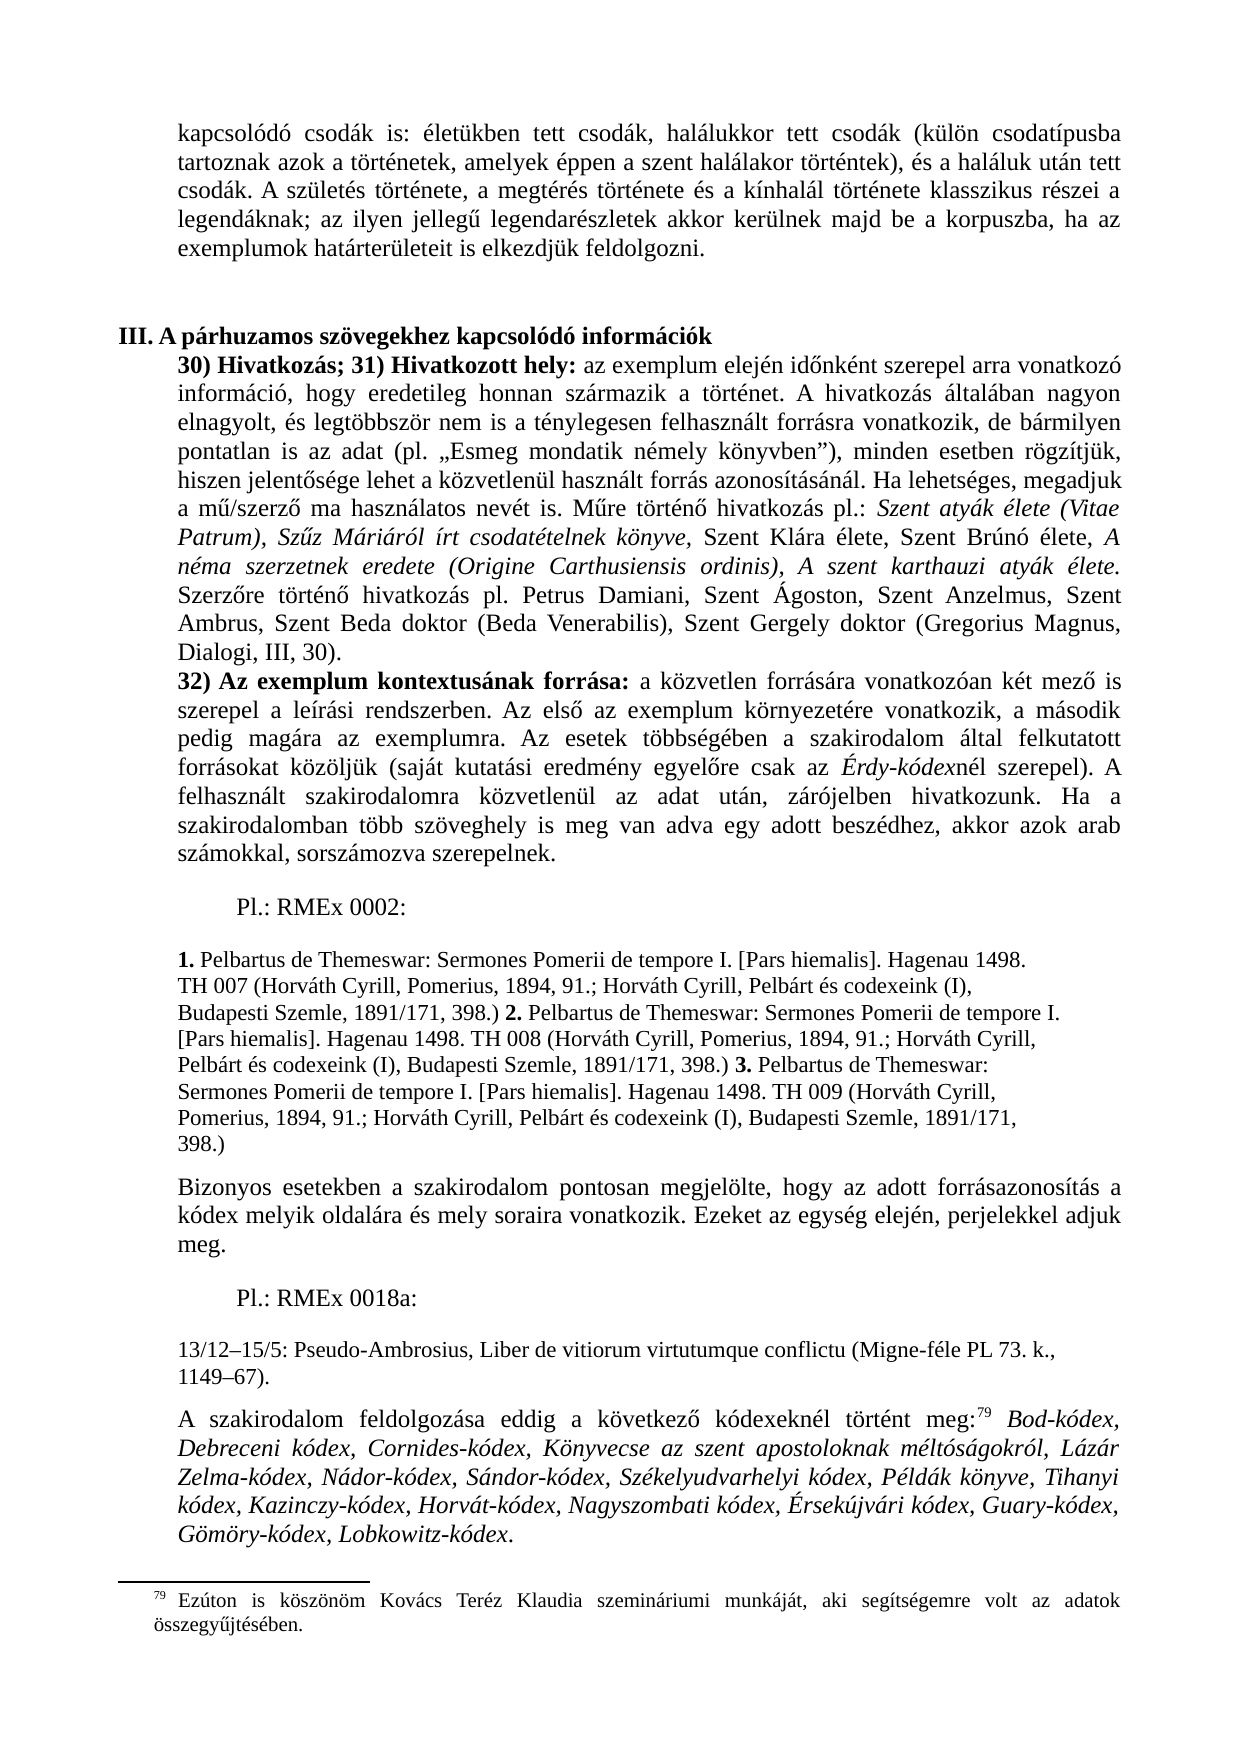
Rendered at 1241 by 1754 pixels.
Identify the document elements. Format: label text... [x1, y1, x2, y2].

text III. A párhuzamos szövegekhez kapcsolódó információk [118, 321, 1122, 350]
text 1. Pelbartus de Themeswar: Sermones Pomerii de tempore I. [Pars hiemalis]. Hagenau 1498. TH 007 (Horváth Cyrill, Pomerius, 1894, 91.; Horváth Cyrill, Pelbárt és codexeink (I), Budapesti Szemle, 1891/171, 398.) 2. Pelbartus de Themeswar: Sermones Pomerii de tempore I. [Pars hiemalis]. Hagenau 1498. TH 008 (Horváth Cyrill, Pomerius, 1894, 91.; Horváth Cyrill, Pelbárt és codexeink (I), Budapesti Szemle, 1891/171, 398.) 3. Pelbartus de Themeswar: Sermones Pomerii de tempore I. [Pars hiemalis]. Hagenau 1498. TH 009 (Horváth Cyrill, Pomerius, 1894, 91.; Horváth Cyrill, Pelbárt és codexeink (I), Budapesti Szemle, 1891/171, 398.) [177, 946, 1063, 1157]
text 30) Hivatkozás; 31) Hivatkozott hely: az exemplum elején időnként szerepel arra vonatkozó információ, hogy eredetileg honnan származik a történet. A hivatkozás általában nagyon elnagyolt, és legtöbbször nem is a ténylegesen felhasznált forrásra vonatkozik, de bármilyen pontatlan is az adat (pl. „Esmeg mondatik némely könyvben”), minden esetben rögzítjük, hiszen jelentősége lehet a közvetlenül használt forrás azonosításánál. Ha lehetséges, megadjuk a mű/szerző ma használatos nevét is. Műre történő hivatkozás pl.: Szent atyák élete (Vitae Patrum), Szűz Máriáról írt csodatételnek könyve, Szent Klára élete, Szent Brúnó élete, A néma szerzetnek eredete (Origine Carthusiensis ordinis), A szent karthauzi atyák élete. Szerzőre történő hivatkozás pl. Petrus Damiani, Szent Ágoston, Szent Anzelmus, Szent Ambrus, Szent Beda doktor (Beda Venerabilis), Szent Gergely doktor (Gregorius Magnus, Dialogi, III, 30). [177, 350, 1122, 666]
text Pl.: RMEx 0002: [177, 892, 1063, 921]
text kapcsolódó csodák is: életükben tett csodák, halálukkor tett csodák (külön csodatípusba tartoznak azok a történetek, amelyek éppen a szent halálakor történtek), és a haláluk után tett csodák. A születés története, a megtérés története és a kínhalál története klasszikus részei a legendáknak; az ilyen jellegű legendarészletek akkor kerülnek majd be a korpuszba, ha az exemplumok határterületeit is elkezdjük feldolgozni. [177, 118, 1122, 262]
text 32) Az exemplum kontextusának forrása: a közvetlen forrására vonatkozóan két mező is szerepel a leírási rendszerben. Az első az exemplum környezetére vonatkozik, a második pedig magára az exemplumra. Az esetek többségében a szakirodalom által felkutatott forrásokat közöljük (saját kutatási eredmény egyelőre csak az Érdy-kódexnél szerepel). A felhasznált szakirodalomra közvetlenül az adat után, zárójelben hivatkozunk. Ha a szakirodalomban több szöveghely is meg van adva egy adott beszédhez, akkor azok arab számokkal, sorszámozva szerepelnek. [177, 666, 1122, 867]
text Ezúton is köszönöm Kovács Teréz Klaudia szemináriumi munkáját, aki segítségemre volt az adatok összegyűjtésében. [153, 1588, 1122, 1636]
text A szakirodalom feldolgozása eddig a következő kódexeknél történt meg: Bod-kódex, Debreceni kódex, Cornides-kódex, Könyvecse az szent apostoloknak méltóságokról, Lázár Zelma-kódex, Nádor-kódex, Sándor-kódex, Székelyudvarhelyi kódex, Példák könyve, Tihanyi kódex, Kazinczy-kódex, Horvát-kódex, Nagyszombati kódex, Érsekújvári kódex, Guary-kódex, Gömöry-kódex, Lobkowitz-kódex. [177, 1404, 1122, 1548]
text 13/12–15/5: Pseudo-Ambrosius, Liber de vitiorum virtutumque conflictu (Migne-féle PL 73. k., 1149–67). [177, 1337, 1063, 1389]
text Bizonyos esetekben a szakirodalom pontosan megjelölte, hogy az adott forrásazonosítás a kódex melyik oldalára és mely soraira vonatkozik. Ezeket az egység elején, perjelekkel adjuk meg. [177, 1172, 1122, 1258]
text Pl.: RMEx 0018a: [177, 1283, 1063, 1312]
